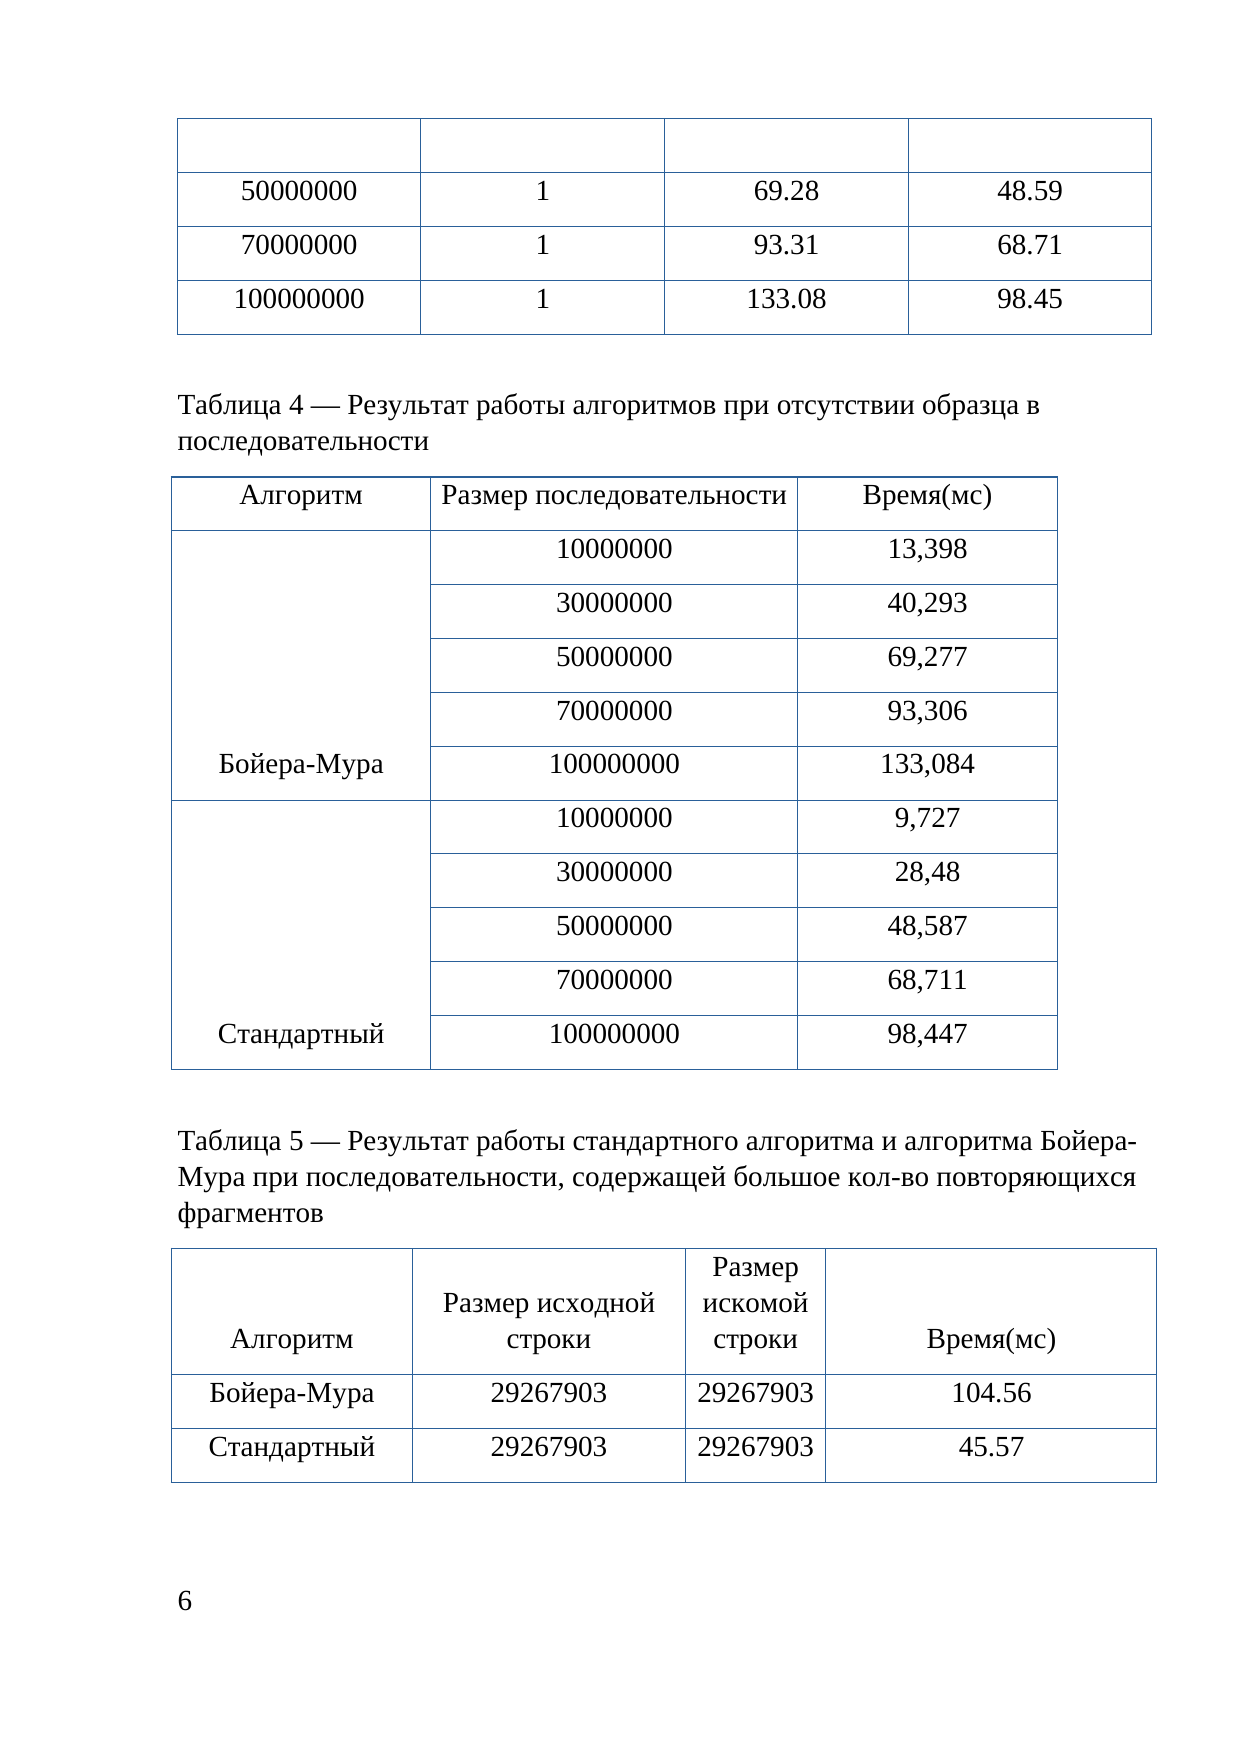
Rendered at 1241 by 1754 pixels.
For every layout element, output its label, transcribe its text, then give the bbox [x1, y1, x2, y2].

table_cell Бойера-Мура [172, 1375, 412, 1428]
table_header Время(мс) [826, 1249, 1156, 1374]
table_cell 100000000 [431, 747, 797, 799]
table_header Размер последовательности [431, 478, 797, 530]
table_cell 45,57 [826, 1429, 1156, 1482]
table_cell 30000000 [431, 854, 797, 907]
table_cell 10000000 [431, 531, 797, 584]
table_cell 48,59 [909, 173, 1151, 226]
table_cell 1 [421, 227, 664, 280]
table_cell 68,711 [798, 962, 1057, 1015]
table_cell 69,277 [798, 639, 1057, 692]
table_cell 98,447 [798, 1016, 1057, 1069]
table_cell 98,45 [909, 281, 1151, 333]
table_cell 29267903 [686, 1375, 825, 1428]
table_cell 40,29 [665, 119, 908, 172]
table_cell [421, 119, 664, 172]
table_header Размер исходной строки [413, 1249, 685, 1374]
table_cell 13,398 [798, 531, 1057, 584]
table_cell 133,08 [665, 281, 908, 333]
table_cell 68,71 [909, 227, 1151, 280]
table_cell 9,727 [798, 801, 1057, 853]
table_cell 28,48 [909, 119, 1151, 172]
table_cell 93,306 [798, 693, 1057, 746]
table_header Алгоритм [172, 1249, 412, 1374]
table_header Время(мс) [798, 478, 1057, 530]
table_cell 70000000 [178, 227, 420, 280]
table_cell 50000000 [431, 639, 797, 692]
table_cell 100000000 [431, 1016, 797, 1069]
table_cell 40,293 [798, 585, 1057, 638]
table_cell 50000000 [431, 908, 797, 961]
table_cell Стандартный [172, 801, 430, 1069]
table_cell 10000000 [431, 801, 797, 853]
table_header Размер искомой строки [686, 1249, 825, 1374]
table_cell Стандартный [172, 1429, 412, 1482]
table_cell 70000000 [431, 693, 797, 746]
table_cell 1 [421, 173, 664, 226]
text Таблица 5 — Результат работы стандартного алгоритма и алгоритма Бойера-Мура при последовательности, содержащей большое кол-во повторяющихся фрагментов [177, 1123, 1152, 1228]
text Таблица 4 — Результат работы алгоритмов при отсутствии образца в последовательности [177, 387, 1152, 457]
table_cell 48,587 [798, 908, 1057, 961]
table_cell 100000000 [178, 281, 420, 333]
table_cell 30000000 [431, 585, 797, 638]
table_cell Бойера-Мура [172, 531, 430, 799]
table_cell 50000000 [178, 173, 420, 226]
table_cell 28,48 [798, 854, 1057, 907]
table_cell 29267903 [413, 1375, 685, 1428]
table_cell 133,084 [798, 747, 1057, 799]
table_cell 29267903 [413, 1429, 685, 1482]
table_cell [178, 119, 420, 172]
table_cell 29267903 [686, 1429, 825, 1482]
table_cell 93,31 [665, 227, 908, 280]
table_cell 1 [421, 281, 664, 333]
table_cell 69,28 [665, 173, 908, 226]
table_cell 70000000 [431, 962, 797, 1015]
table_header Алгоритм [172, 478, 430, 530]
table_cell 104,56 [826, 1375, 1156, 1428]
